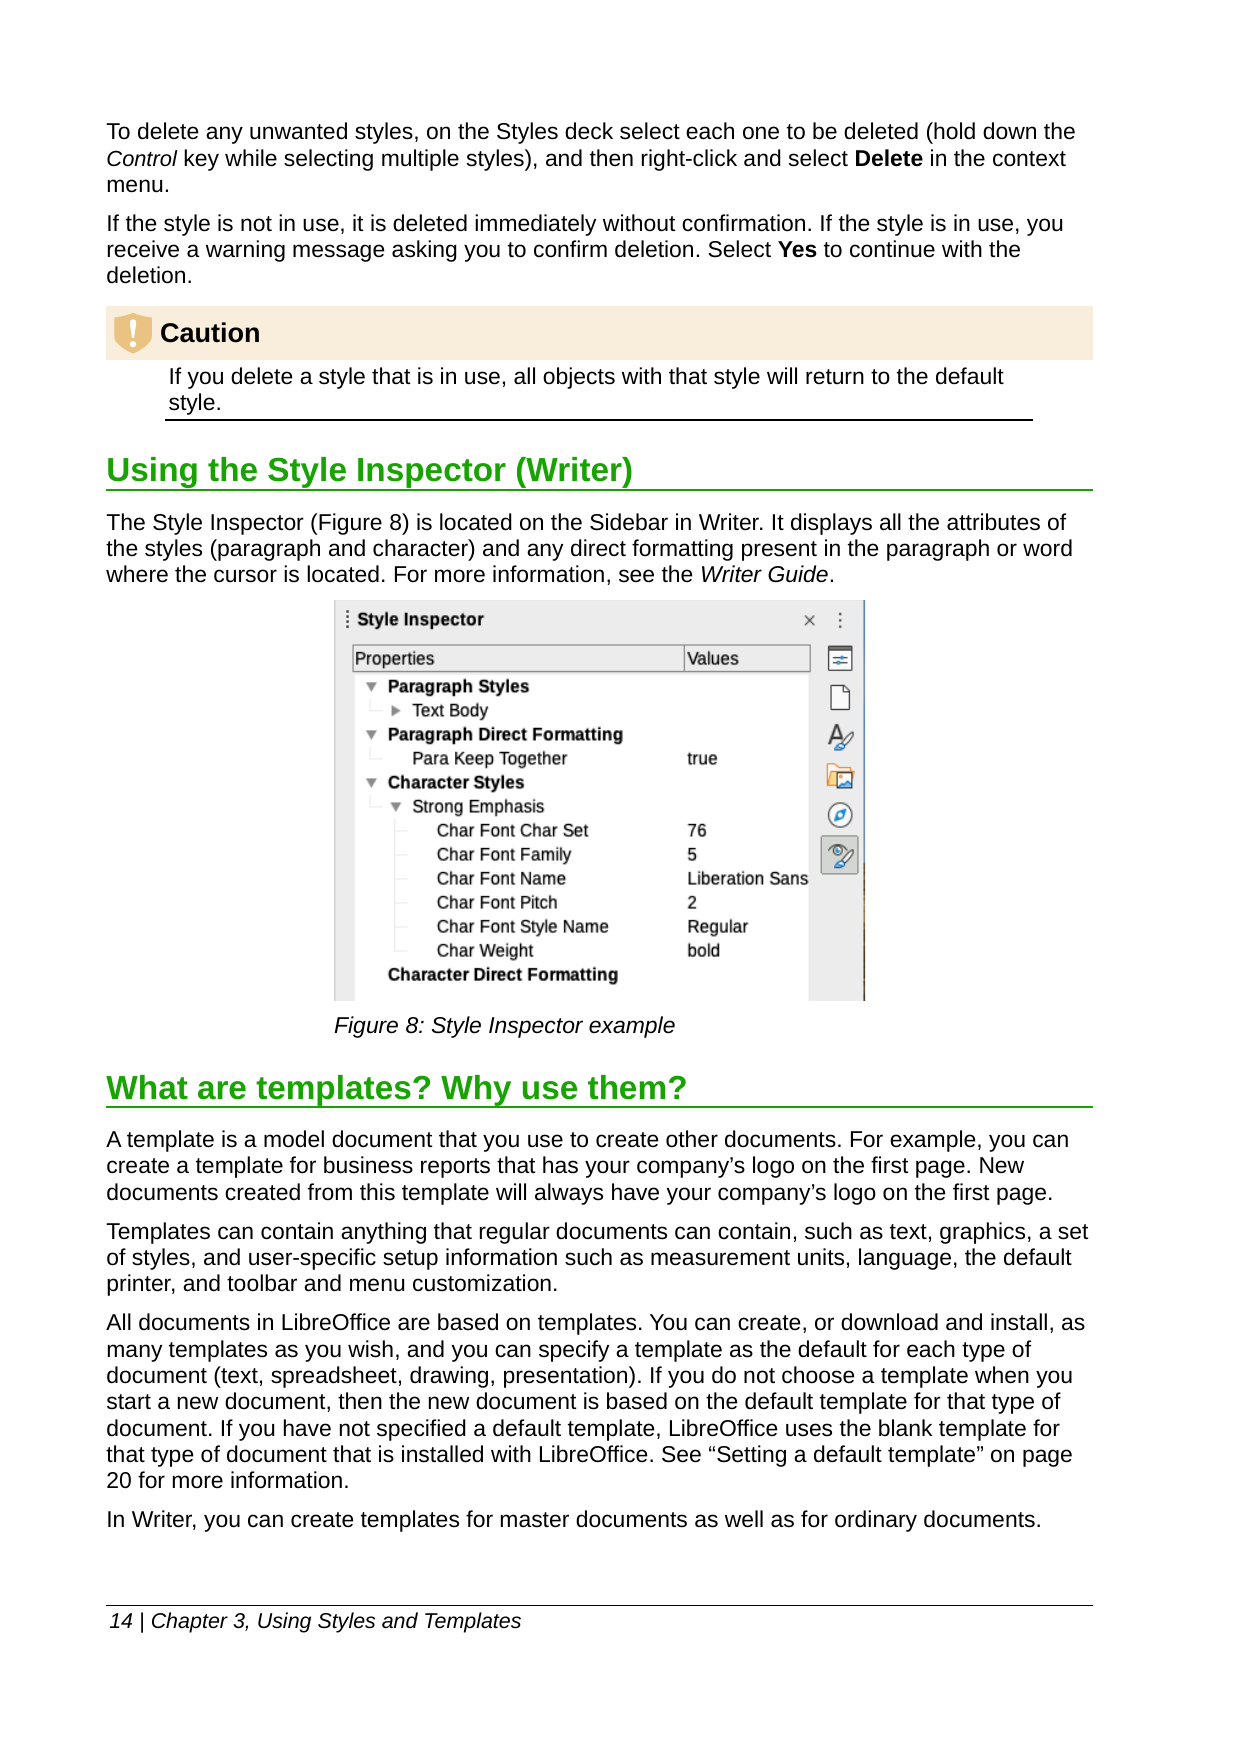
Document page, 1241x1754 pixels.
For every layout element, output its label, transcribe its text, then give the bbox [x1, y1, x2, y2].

subtitle Caution [106, 306, 1093, 360]
picture [333, 600, 866, 1001]
text If you delete a style that is in use, all objects with that style will return to the default style. [165, 360, 1033, 419]
subtitle Using the Style Inspector (Writer) [106, 450, 1093, 489]
text Templates can contain anything that regular documents can contain, such as text, graphics, a set of styles, and user-specific setup information such as measurement units, language, the default printer, and toolbar and menu customization. [106, 1218, 1093, 1297]
text All documents in LibreOffice are based on templates. You can create, or download and install, as many templates as you wish, and you can specify a template as the default for each type of document (text, spreadsheet, drawing, presentation). If you do not choose a template when you start a new document, then the new document is based on the default template for that type of document. If you have not specified a default template, LibreOffice uses the blank template for that type of document that is installed with LibreOffice. See “Setting a default template” on page 20 for more information. [106, 1309, 1093, 1494]
text If the style is not in use, it is deleted immediately without confirmation. If the style is in use, you receive a warning message asking you to confirm deletion. Select Yes to continue with the deletion. [106, 210, 1093, 289]
text A template is a model document that you use to create other documents. For example, you can create a template for business reports that has your company’s logo on the first page. New documents created from this template will always have your company’s logo on the first page. [106, 1126, 1093, 1205]
text The Style Inspector (Figure 8) is located on the Sidebar in Writer. It displays all the attributes of the styles (paragraph and character) and any direct formatting present in the paragraph or word where the cursor is located. For more information, see the Writer Guide. [106, 508, 1093, 587]
text Figure 8: Style Inspector example [334, 1012, 865, 1038]
subtitle What are templates? Why use them? [106, 1068, 1093, 1106]
text To delete any unwanted styles, on the Styles deck select each one to be deleted (hold down the Control key while selecting multiple styles), and then right-click and select Delete in the context menu. [106, 118, 1093, 197]
text In Writer, you can create templates for master documents as well as for ordinary documents. [106, 1506, 1093, 1533]
